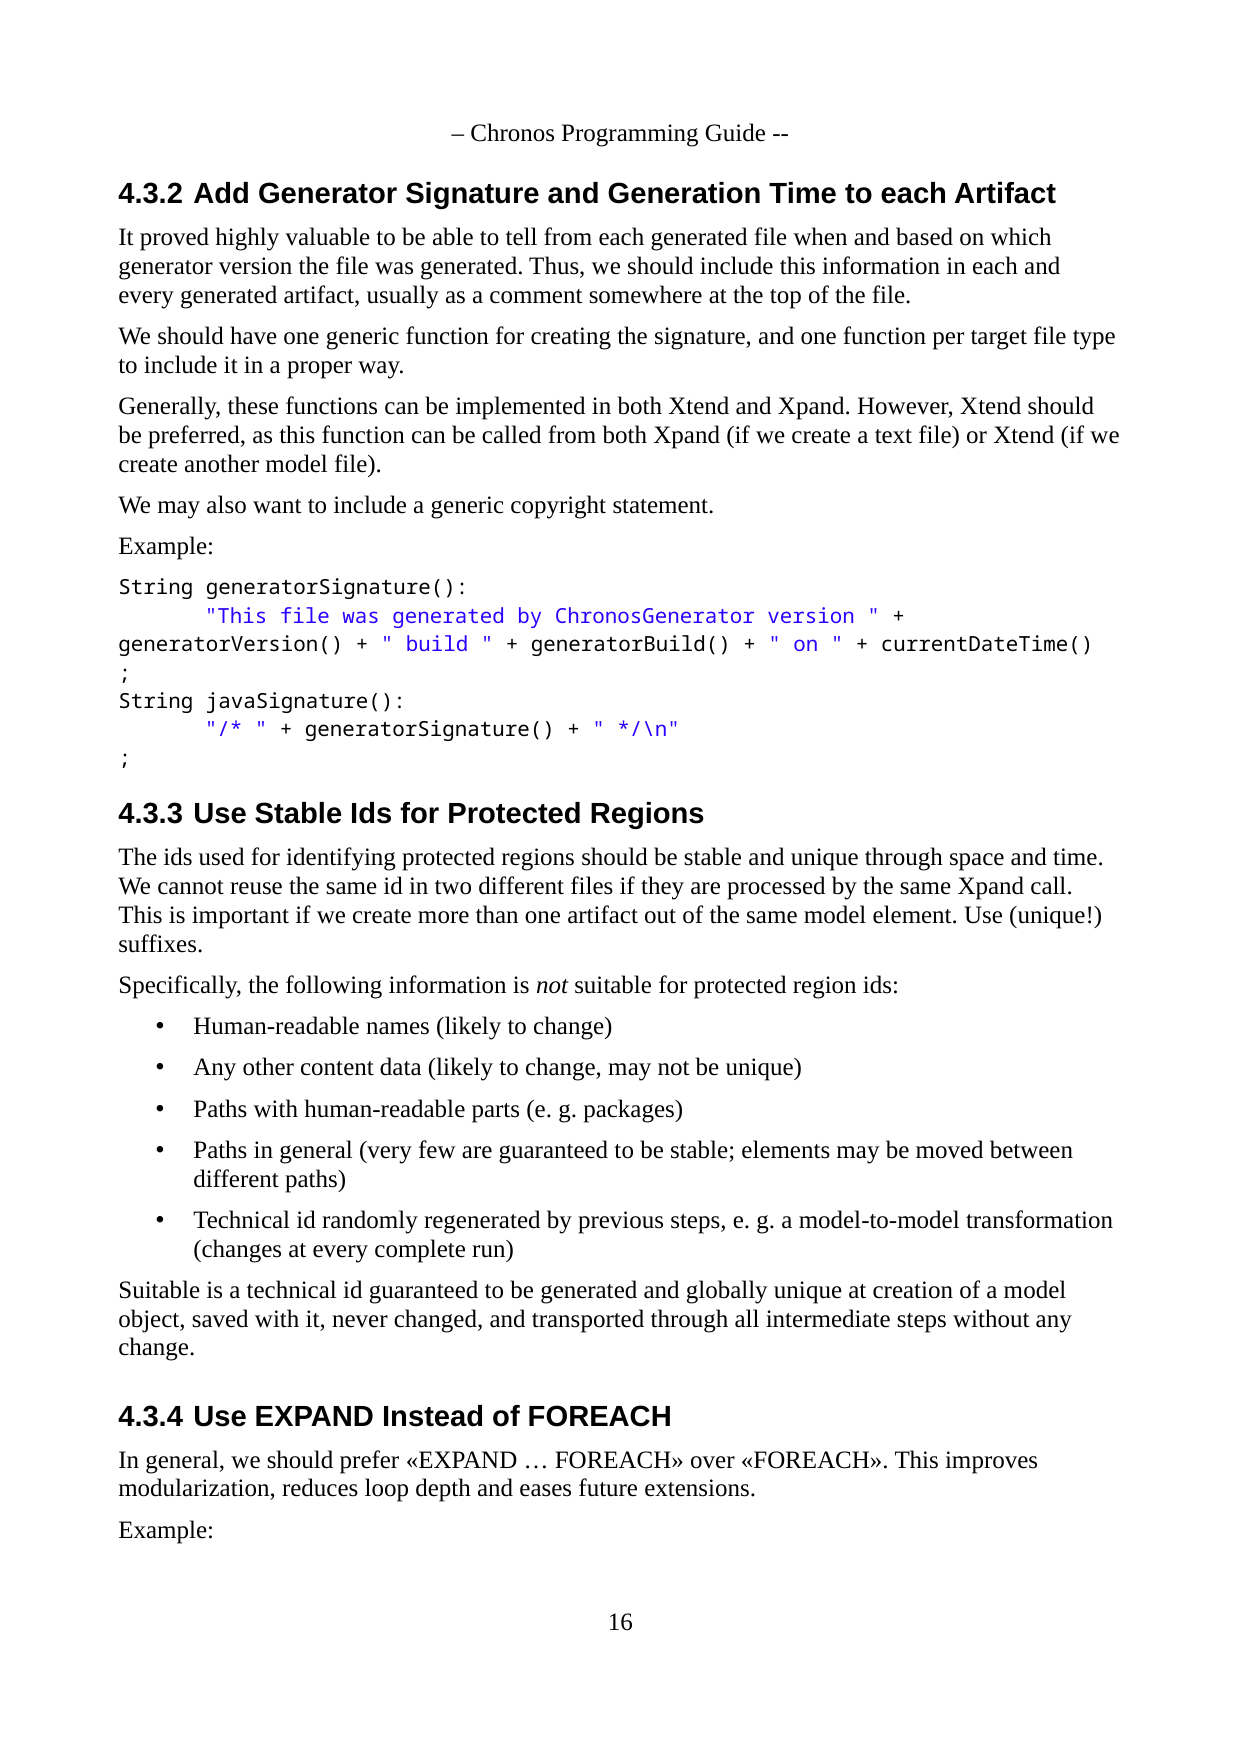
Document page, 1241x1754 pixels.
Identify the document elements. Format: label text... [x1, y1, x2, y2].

text "/* " + generatorSignature() + " */\n" [118, 714, 1122, 743]
subtitle Use EXPAND Instead of FOREACH [118, 1399, 1122, 1432]
text String generatorSignature(): [118, 572, 1122, 601]
subtitle Use Stable Ids for Protected Regions [118, 796, 1122, 830]
text Generally, these functions can be implemented in both Xtend and Xpand. However, Xtend should be preferred, as this function can be called from both Xpand (if we create a text file) or Xtend (if we create another model file). [118, 391, 1122, 477]
text We should have one generic function for creating the signature, and one function per target file type to include it in a proper way. [118, 321, 1122, 379]
list Paths with human-readable parts (e. g. packages) [156, 1094, 1122, 1122]
text We may also want to include a generic copyright statement. [118, 490, 1122, 519]
list Paths in general (very few are guaranteed to be stable; elements may be moved between different paths) [156, 1135, 1122, 1192]
text Suitable is a technical id guaranteed to be generated and globally unique at creation of a model object, saved with it, never changed, and transported through all intermediate steps without any change. [118, 1275, 1122, 1361]
text String javaSignature(): [118, 686, 1122, 714]
list Human-readable names (likely to change) [156, 1011, 1122, 1040]
list Any other content data (likely to change, may not be unique) [156, 1052, 1122, 1081]
text It proved highly valuable to be able to tell from each generated file when and based on which generator version the file was generated. Thus, we should include this information in each and every generated artifact, usually as a comment somewhere at the top of the file. [118, 222, 1122, 309]
text Example: [118, 531, 1122, 560]
text The ids used for identifying protected regions should be stable and unique through space and time. We cannot reuse the same id in two different files if they are processed by the same Xpand call. This is important if we create more than one artifact out of the same model element. Use (unique!) suffixes. [118, 842, 1122, 957]
text Example: [118, 1515, 1122, 1543]
text ; [118, 743, 1122, 771]
text In general, we should prefer «EXPAND … FOREACH» over «FOREACH». This improves modularization, reduces loop depth and eases future extensions. [118, 1445, 1122, 1502]
text Specifically, the following information is not suitable for protected region ids: [118, 970, 1122, 999]
text "This file was generated by ChronosGenerator version " + generatorVersion() + " build " + generatorBuild() + " on " + currentDateTime() [118, 601, 1122, 658]
list Technical id randomly regenerated by previous steps, e. g. a model-to-model transformation (changes at every complete run) [156, 1205, 1122, 1262]
subtitle Add Generator Signature and Generation Time to each Artifact [118, 176, 1122, 210]
text ; [118, 658, 1122, 686]
